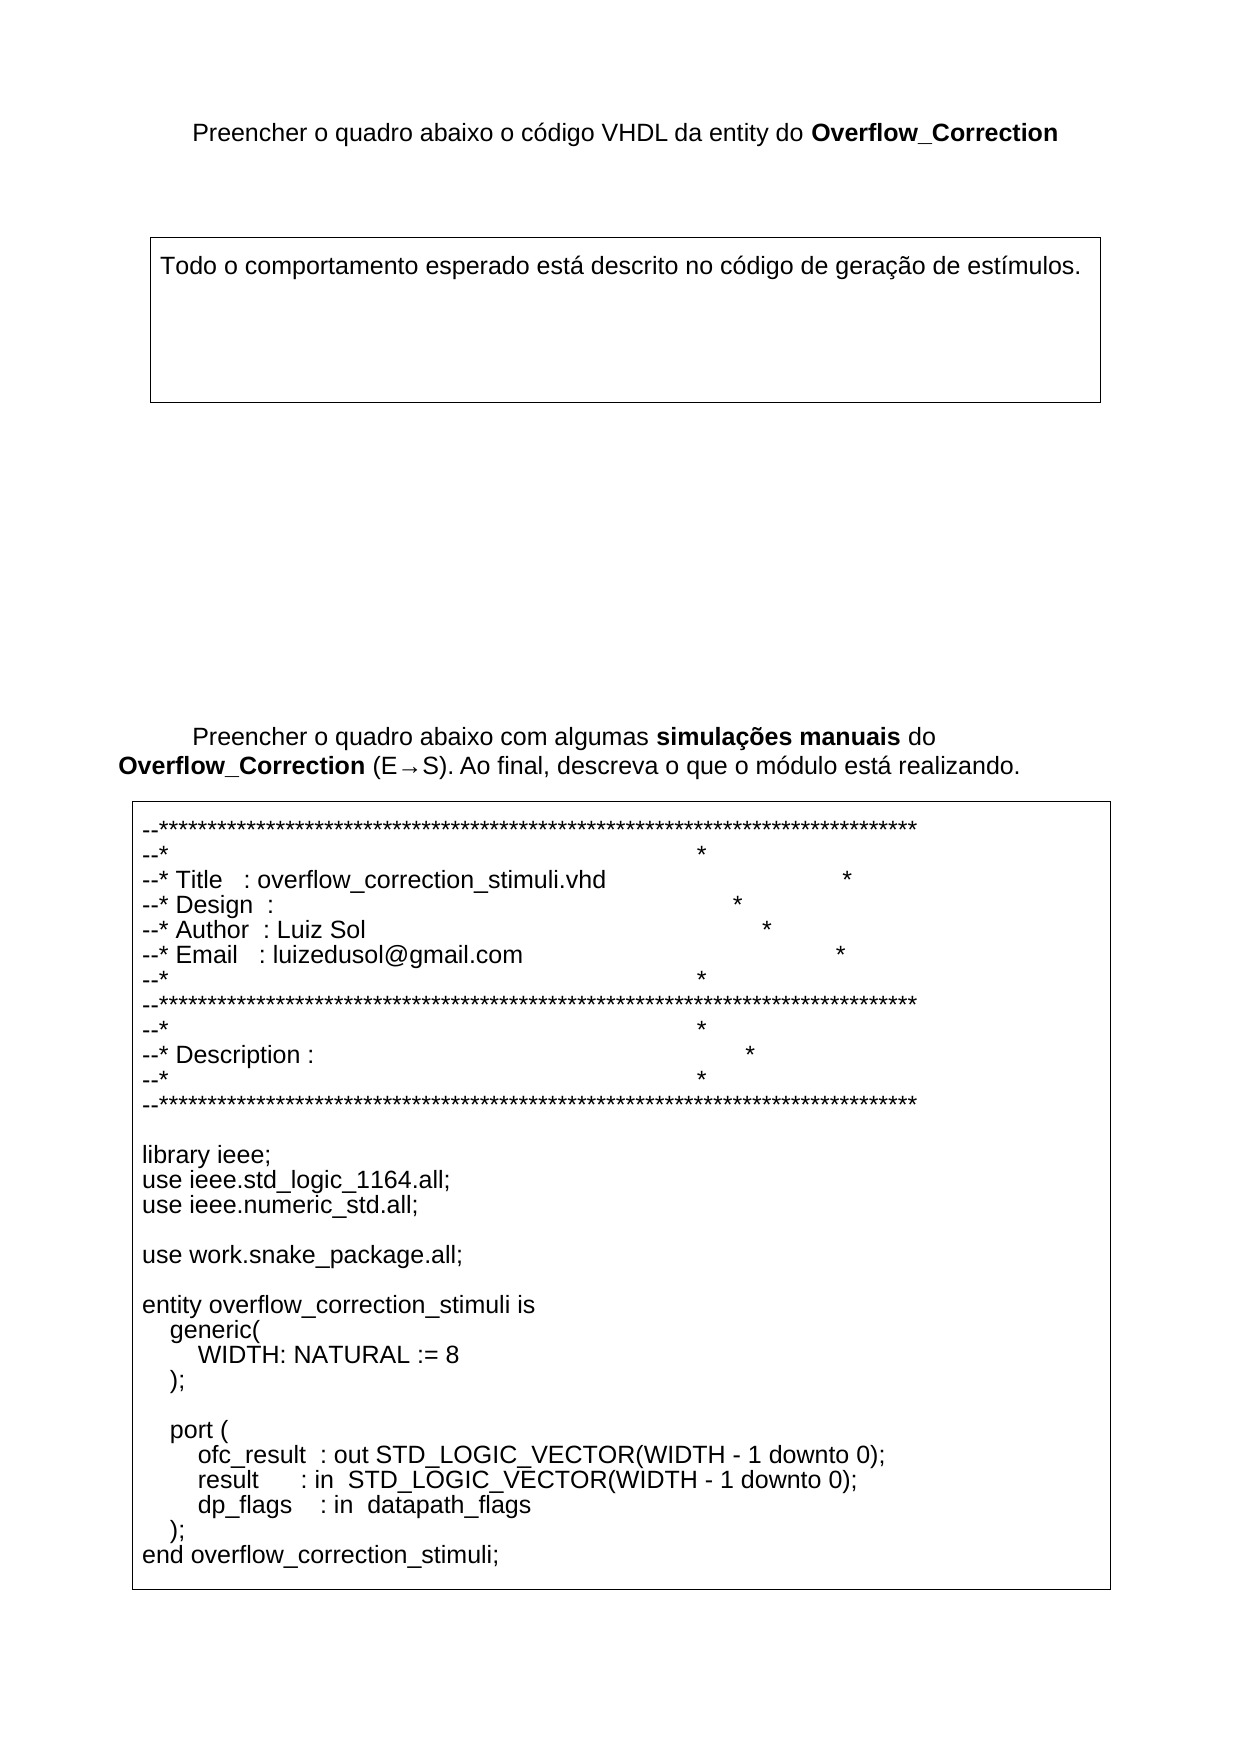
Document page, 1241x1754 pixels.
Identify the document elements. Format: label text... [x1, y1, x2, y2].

text Preencher o quadro abaixo com algumas simulações manuais do Overflow_Correction (E→S). Ao final, descreva o que o módulo está realizando. [118, 722, 1122, 779]
text Preencher o quadro abaixo o código VHDL da entity do Overflow_Correction [118, 118, 1122, 147]
